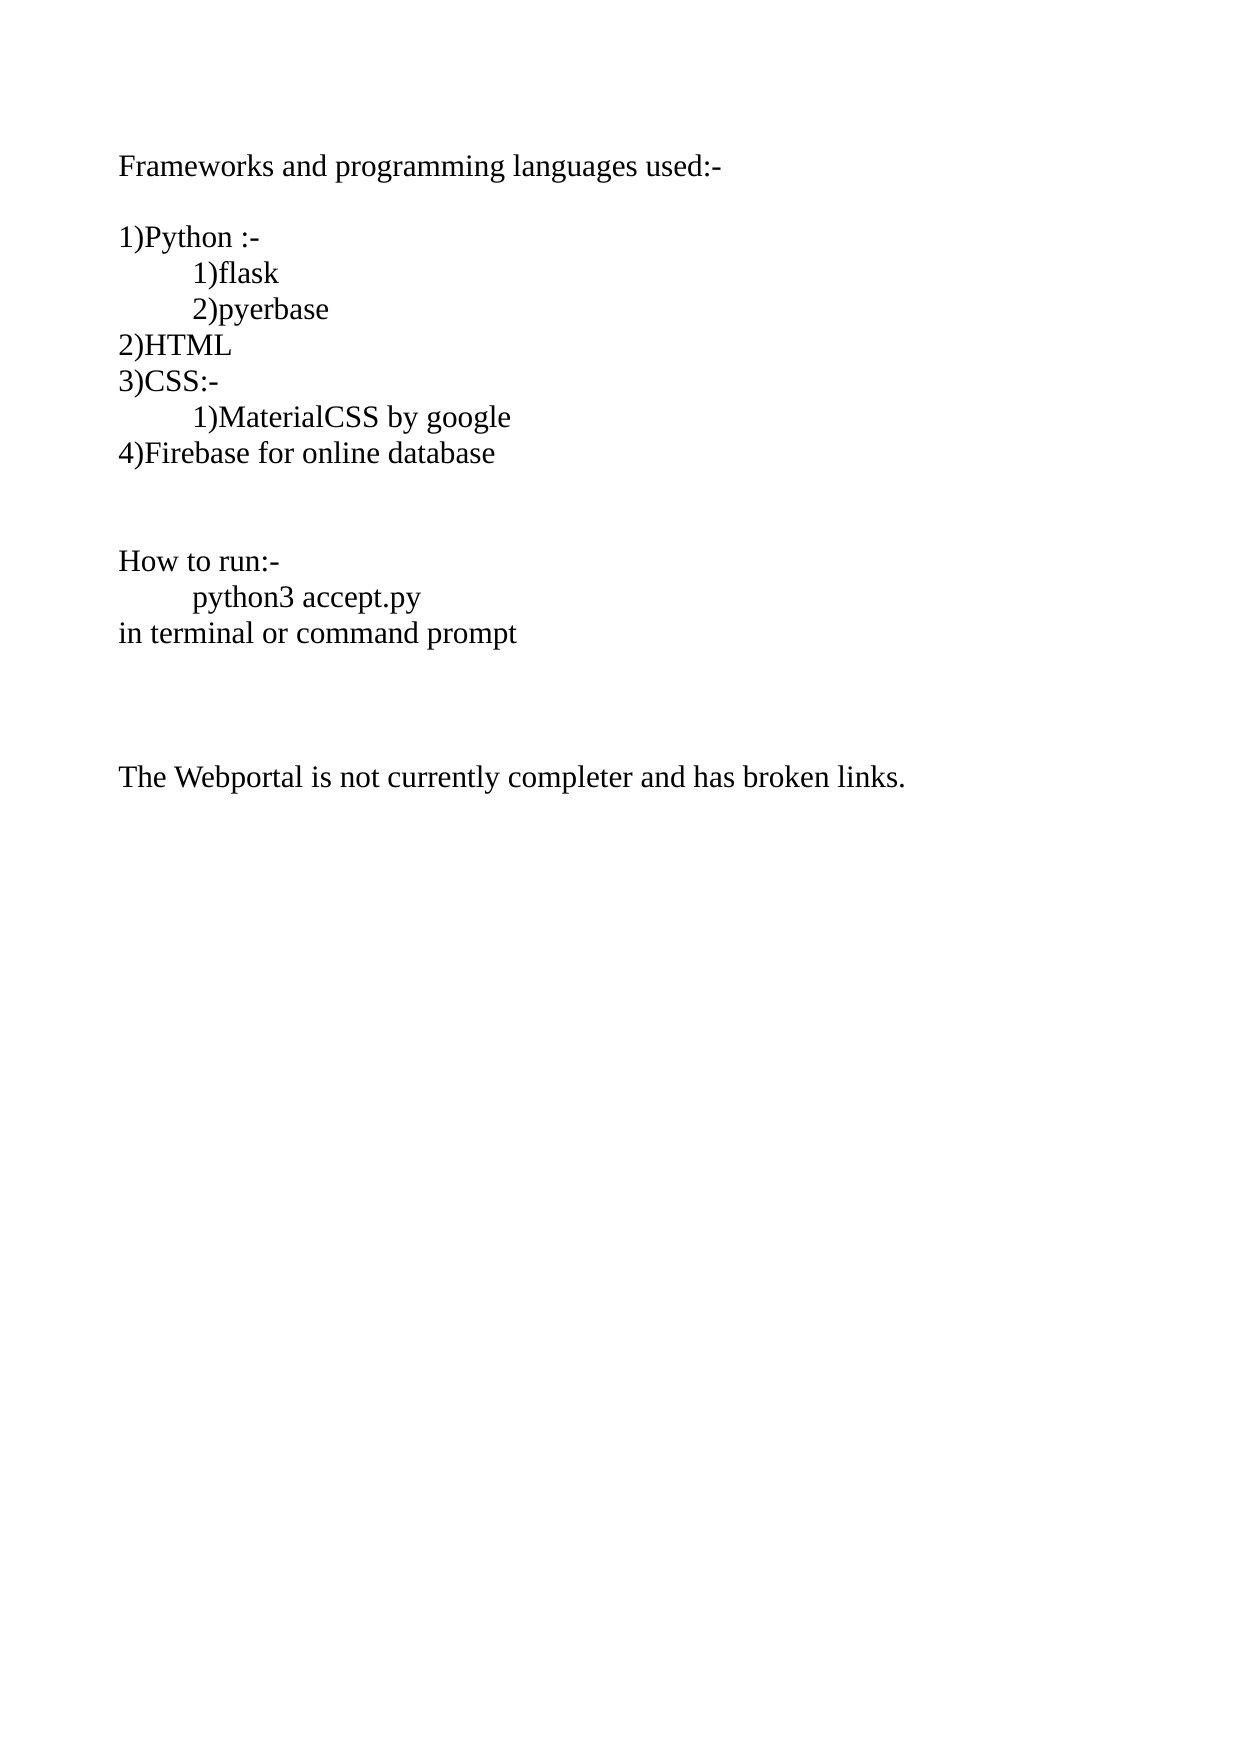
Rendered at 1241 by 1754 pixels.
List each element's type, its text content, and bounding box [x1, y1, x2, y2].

text 1)Python :- [118, 219, 1122, 255]
text The Webportal is not currently completer and has broken links. [118, 758, 1122, 794]
text 2)pyerbase [118, 291, 1122, 327]
text in terminal or command prompt [118, 614, 1122, 650]
text How to run:- [118, 542, 1122, 578]
text 2)HTML [118, 327, 1122, 362]
text Frameworks and programming languages used:- [118, 147, 1122, 183]
text python3 accept.py [118, 578, 1122, 614]
text 4)Firebase for online database [118, 434, 1122, 470]
text 3)CSS:- [118, 362, 1122, 398]
text 1)MaterialCSS by google [118, 398, 1122, 434]
text 1)flask [118, 255, 1122, 291]
